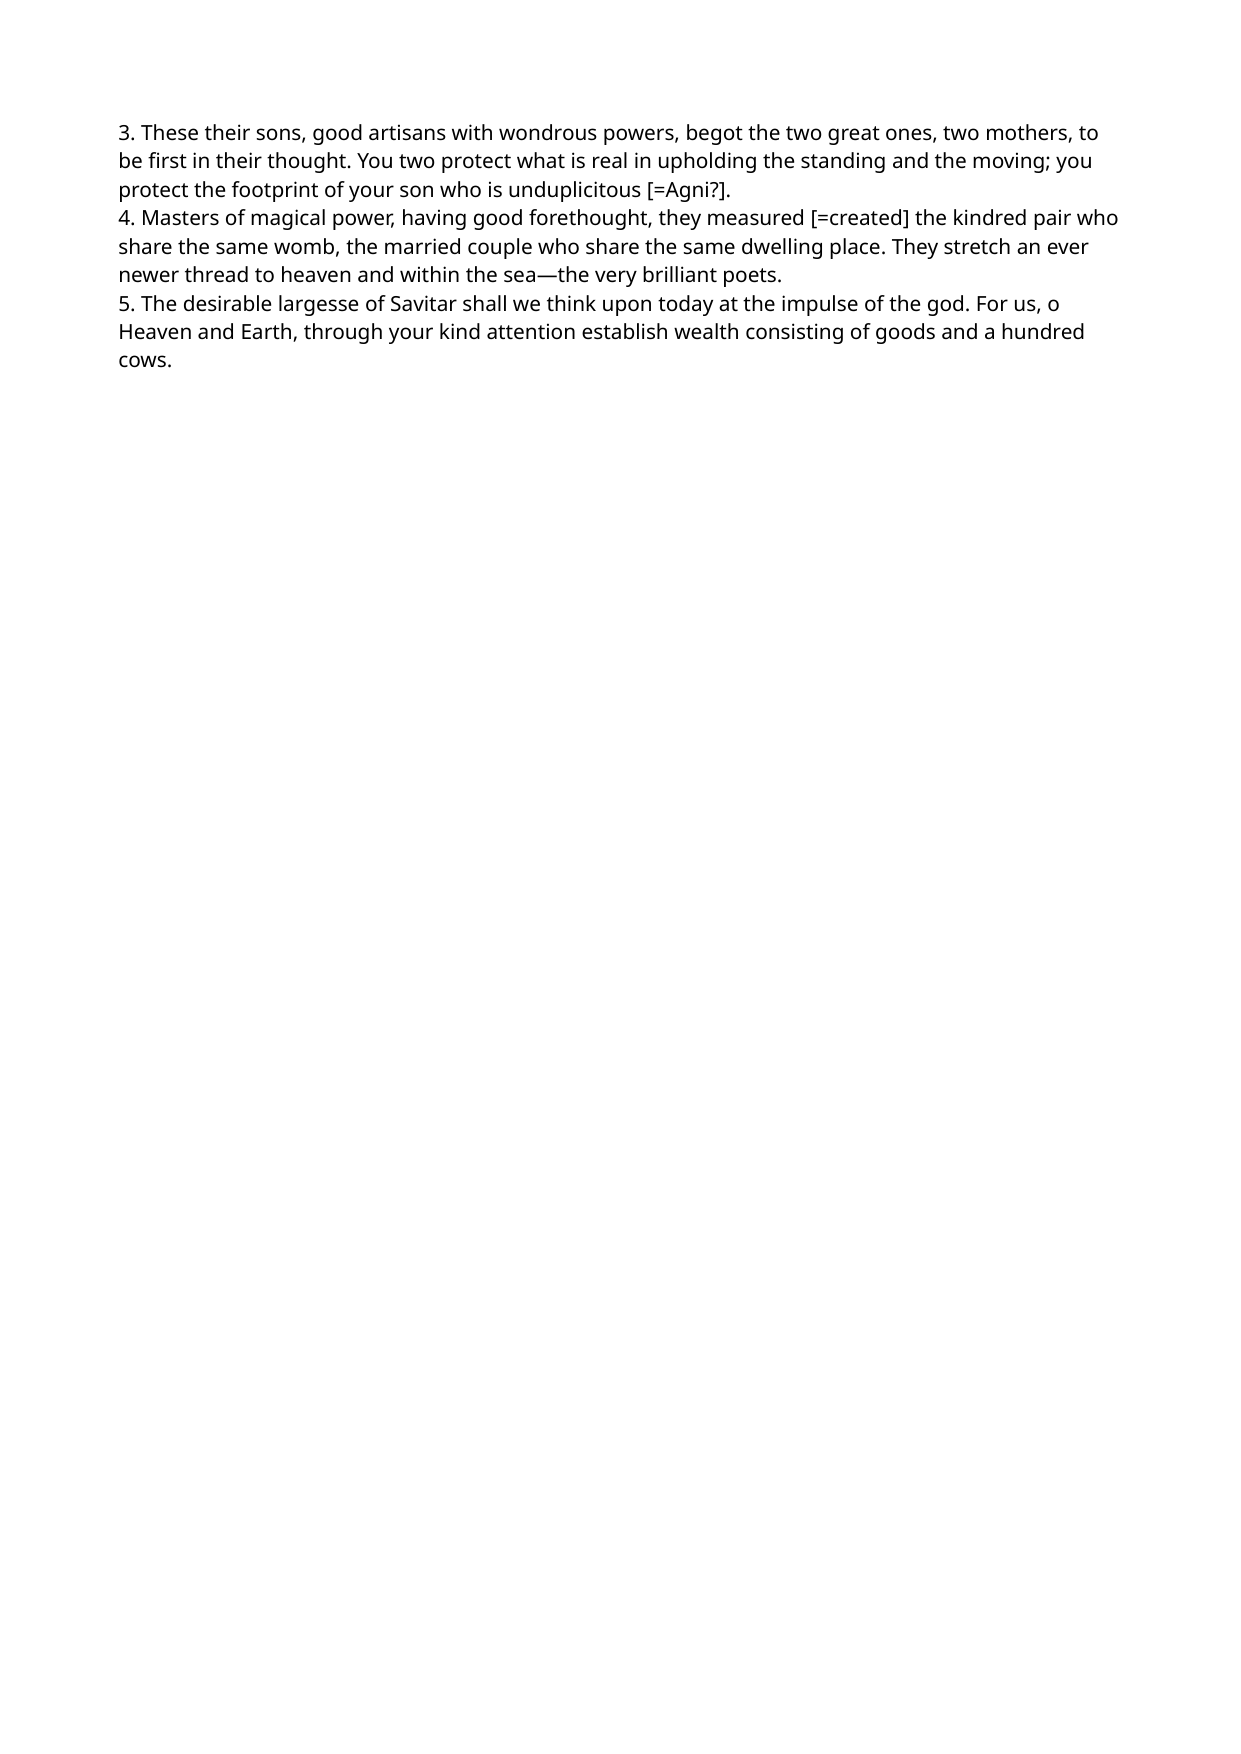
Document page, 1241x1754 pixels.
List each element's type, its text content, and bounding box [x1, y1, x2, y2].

text 4. Masters of magical power, having good forethought, they measured [=created] the kindred pair who share the same womb, the married couple who share the same dwelling place. They stretch an ever newer thread to heaven and within the sea—the very brilliant poets. [118, 203, 1122, 289]
text 5. The desirable largesse of Savitar shall we think upon today at the impulse of the god. For us, o Heaven and Earth, through your kind attention establish wealth consisting of goods and a hundred cows. [118, 289, 1122, 374]
text 3. These their sons, good artisans with wondrous powers, begot the two great ones, two mothers, to be first in their thought. You two protect what is real in upholding the standing and the moving; you protect the footprint of your son who is unduplicitous [=Agni?]. [118, 118, 1122, 203]
